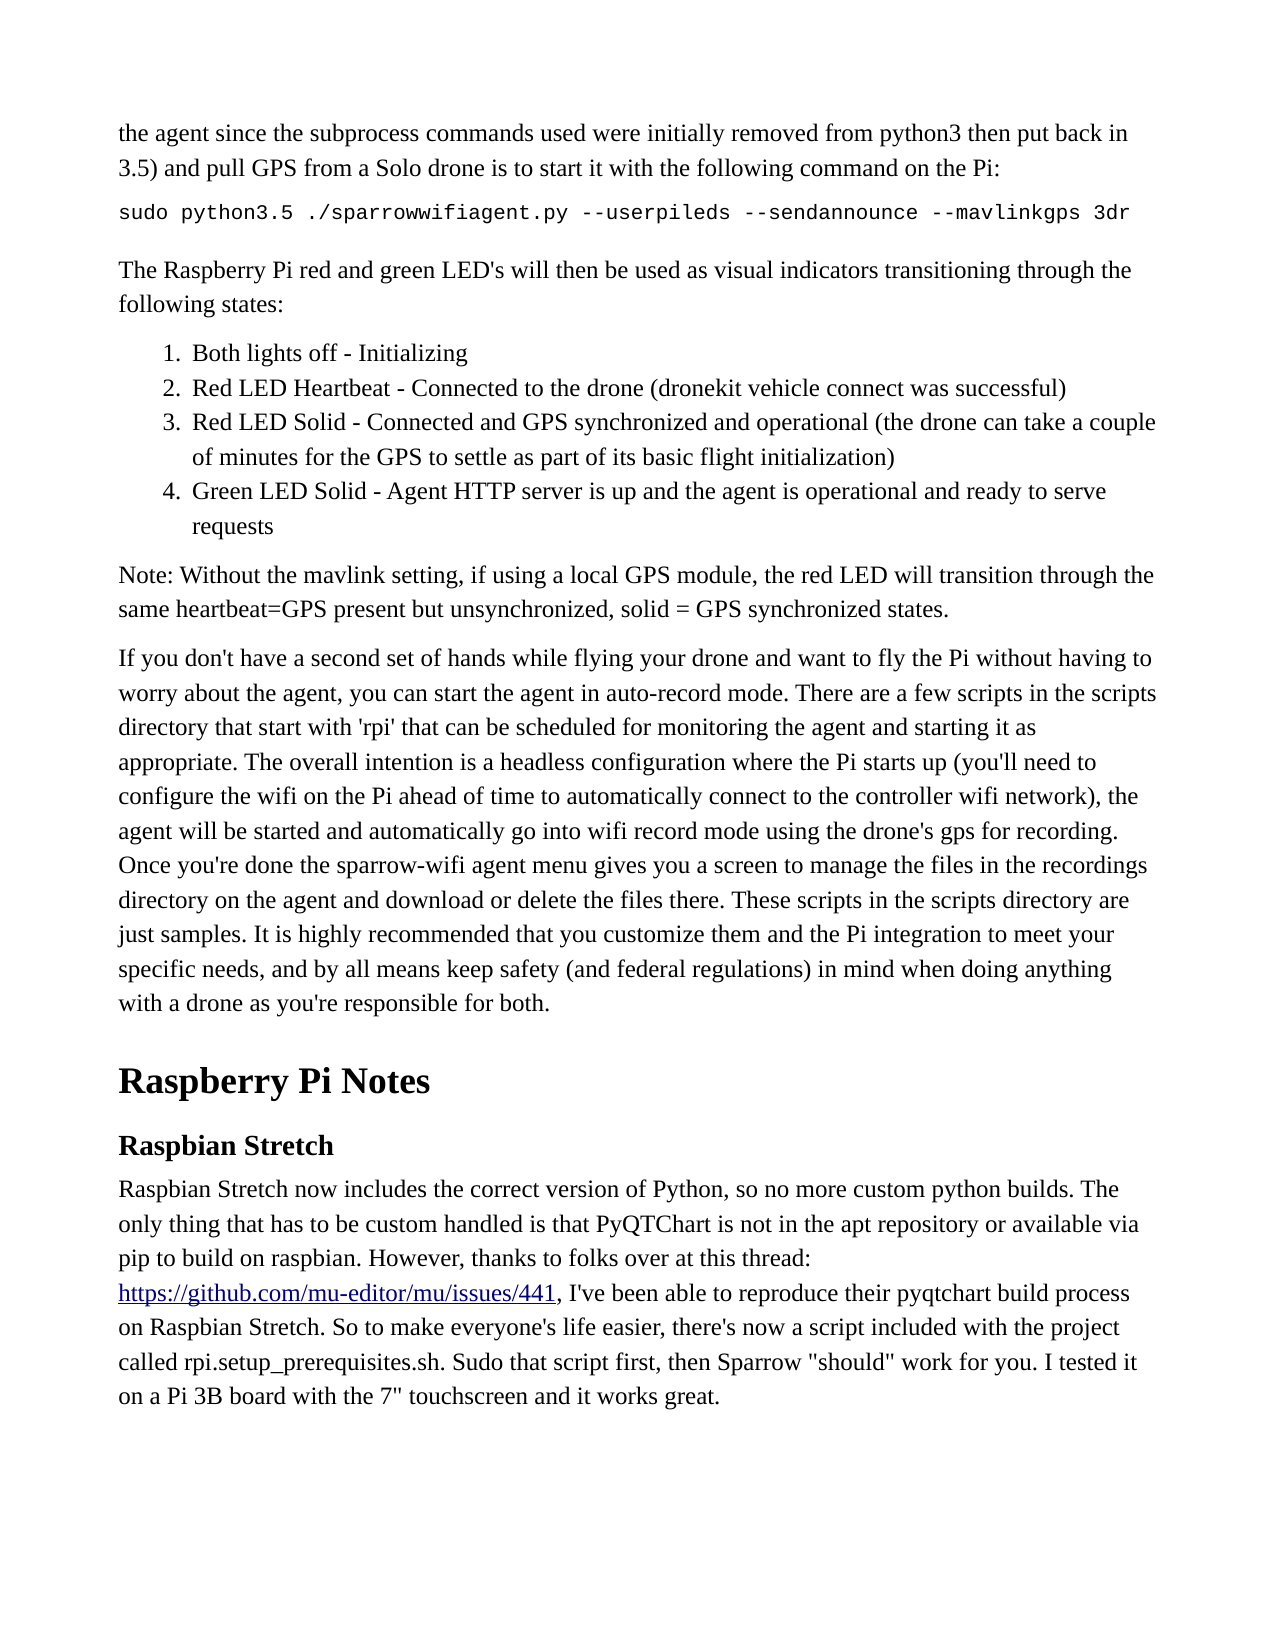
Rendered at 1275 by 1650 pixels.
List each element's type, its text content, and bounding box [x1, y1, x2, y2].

text sudo python3.5 ./sparrowwifiagent.py --userpileds --sendannounce --mavlinkgps 3dr [118, 202, 1157, 225]
list Red LED Heartbeat - Connected to the drone (dronekit vehicle connect was successful) [162, 373, 1157, 402]
text The Raspberry Pi red and green LED's will then be used as visual indicators transitioning through the following states: [118, 255, 1157, 318]
text the agent since the subprocess commands used were initially removed from python3 then put back in 3.5) and pull GPS from a Solo drone is to start it with the following command on the Pi: [118, 118, 1157, 181]
subtitle Raspbian Stretch [118, 1128, 1157, 1162]
text Note: Without the mavlink setting, if using a local GPS module, the red LED will transition through the same heartbeat=GPS present but unsynchronized, solid = GPS synchronized states. [118, 560, 1157, 623]
text Raspbian Stretch now includes the correct version of Python, so no more custom python builds. The only thing that has to be custom handled is that PyQTChart is not in the apt repository or available via pip to build on raspbian. However, thanks to folks over at this thread: https://github.com/mu-editor/mu/issues/441, I've been able to reproduce their pyqtchart build process on Raspbian Stretch. So to make everyone's life easier, there's now a script included with the project called rpi.setup_prerequisites.sh. Sudo that script first, then Sparrow "should" work for you. I tested it on a Pi 3B board with the 7" touchscreen and it works great. [118, 1174, 1157, 1410]
subtitle Raspberry Pi Notes [118, 1058, 1157, 1101]
list Both lights off - Initializing [162, 338, 1157, 367]
list Red LED Solid - Connected and GPS synchronized and operational (the drone can take a couple of minutes for the GPS to settle as part of its basic flight initialization) [162, 407, 1157, 471]
list Green LED Solid - Agent HTTP server is up and the agent is operational and ready to serve requests [162, 476, 1157, 539]
text If you don't have a second set of hands while flying your drone and want to fly the Pi without having to worry about the agent, you can start the agent in auto-record mode. There are a few scripts in the scripts directory that start with 'rpi' that can be scheduled for monitoring the agent and starting it as appropriate. The overall intention is a headless configuration where the Pi starts up (you'll need to configure the wifi on the Pi ahead of time to automatically connect to the controller wifi network), the agent will be started and automatically go into wifi record mode using the drone's gps for recording. Once you're done the sparrow-wifi agent menu gives you a screen to manage the files in the recordings directory on the agent and download or delete the files there. These scripts in the scripts directory are just samples. It is highly recommended that you customize them and the Pi integration to meet your specific needs, and by all means keep safety (and federal regulations) in mind when doing anything with a drone as you're responsible for both. [118, 643, 1157, 1017]
